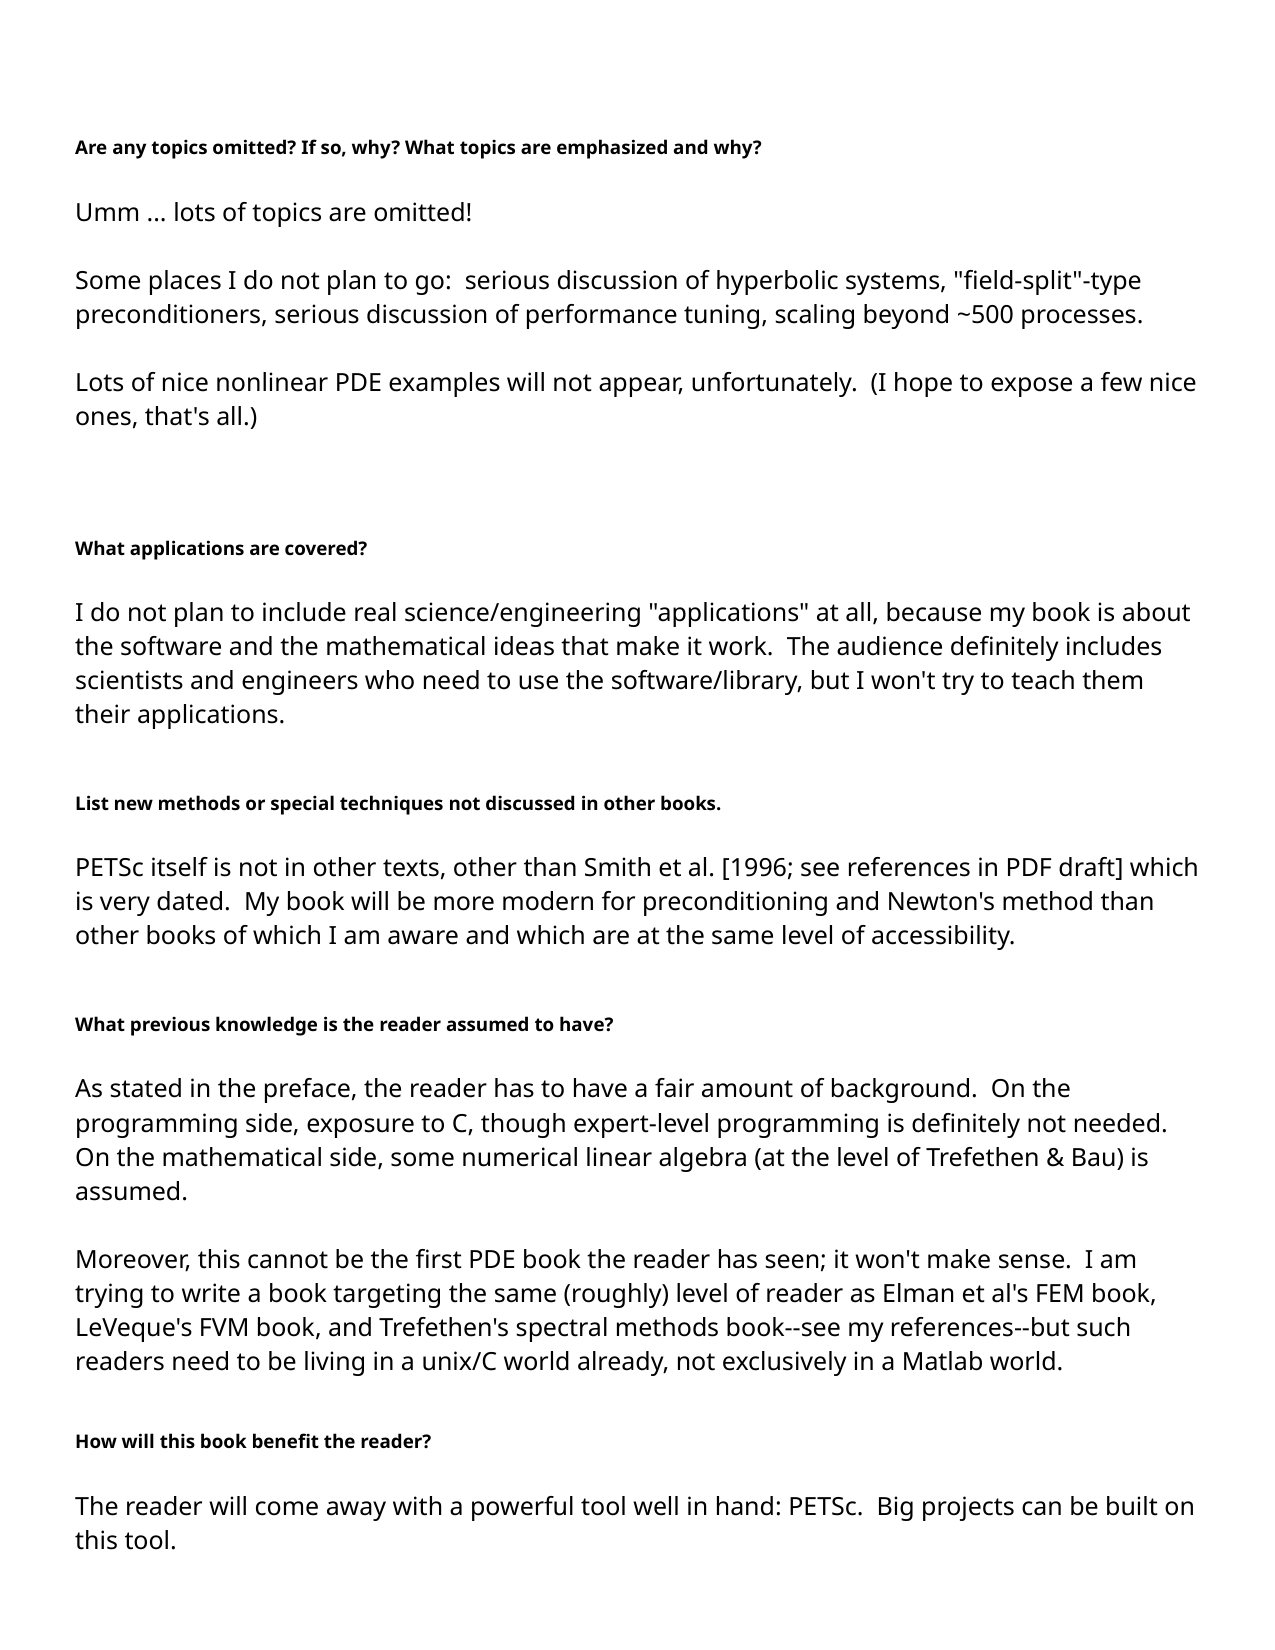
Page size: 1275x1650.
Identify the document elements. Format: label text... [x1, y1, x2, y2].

text List new methods or special techniques not discussed in other books. [75, 790, 1200, 816]
text What previous knowledge is the reader assumed to have? [75, 1012, 1200, 1037]
text Are any topics omitted? If so, why? What topics are emphasized and why? [75, 134, 1200, 160]
text What applications are covered? [75, 535, 1200, 560]
text I do not plan to include real science/engineering "applications" at all, because my book is about the software and the mathematical ideas that make it work. The audience definitely includes scientists and engineers who need to use the software/library, but I won't try to teach them their applications. [75, 594, 1200, 731]
text PETSc itself is not in other texts, other than Smith et al. [1996; see references in PDF draft] which is very dated. My book will be more modern for preconditioning and Newton's method than other books of which I am aware and which are at the same level of accessibility. [75, 816, 1200, 952]
text Umm ... lots of topics are omitted! [75, 194, 1200, 228]
text How will this book benefit the reader? [75, 1429, 1200, 1454]
text As stated in the preface, the reader has to have a fair amount of background. On the programming side, exposure to C, though expert-level programming is definitely not needed. On the mathematical side, some numerical linear algebra (at the level of Trefethen & Bau) is assumed. [75, 1071, 1200, 1207]
text Lots of nice nonlinear PDE examples will not appear, unfortunately. (I hope to expose a few nice ones, that's all.) [75, 364, 1200, 433]
text Moreover, this cannot be the first PDE book the reader has seen; it won't make sense. I am trying to write a book targeting the same (roughly) level of reader as Elman et al's FEM book, LeVeque's FVM book, and Trefethen's spectral methods book--see my references--but such readers need to be living in a unix/C world already, not exclusively in a Matlab world. [75, 1241, 1200, 1378]
text The reader will come away with a powerful tool well in hand: PETSc. Big projects can be built on this tool. [75, 1488, 1200, 1556]
text Some places I do not plan to go: serious discussion of hyperbolic systems, "field-split"-type preconditioners, serious discussion of performance tuning, scaling beyond ~500 processes. [75, 262, 1200, 330]
